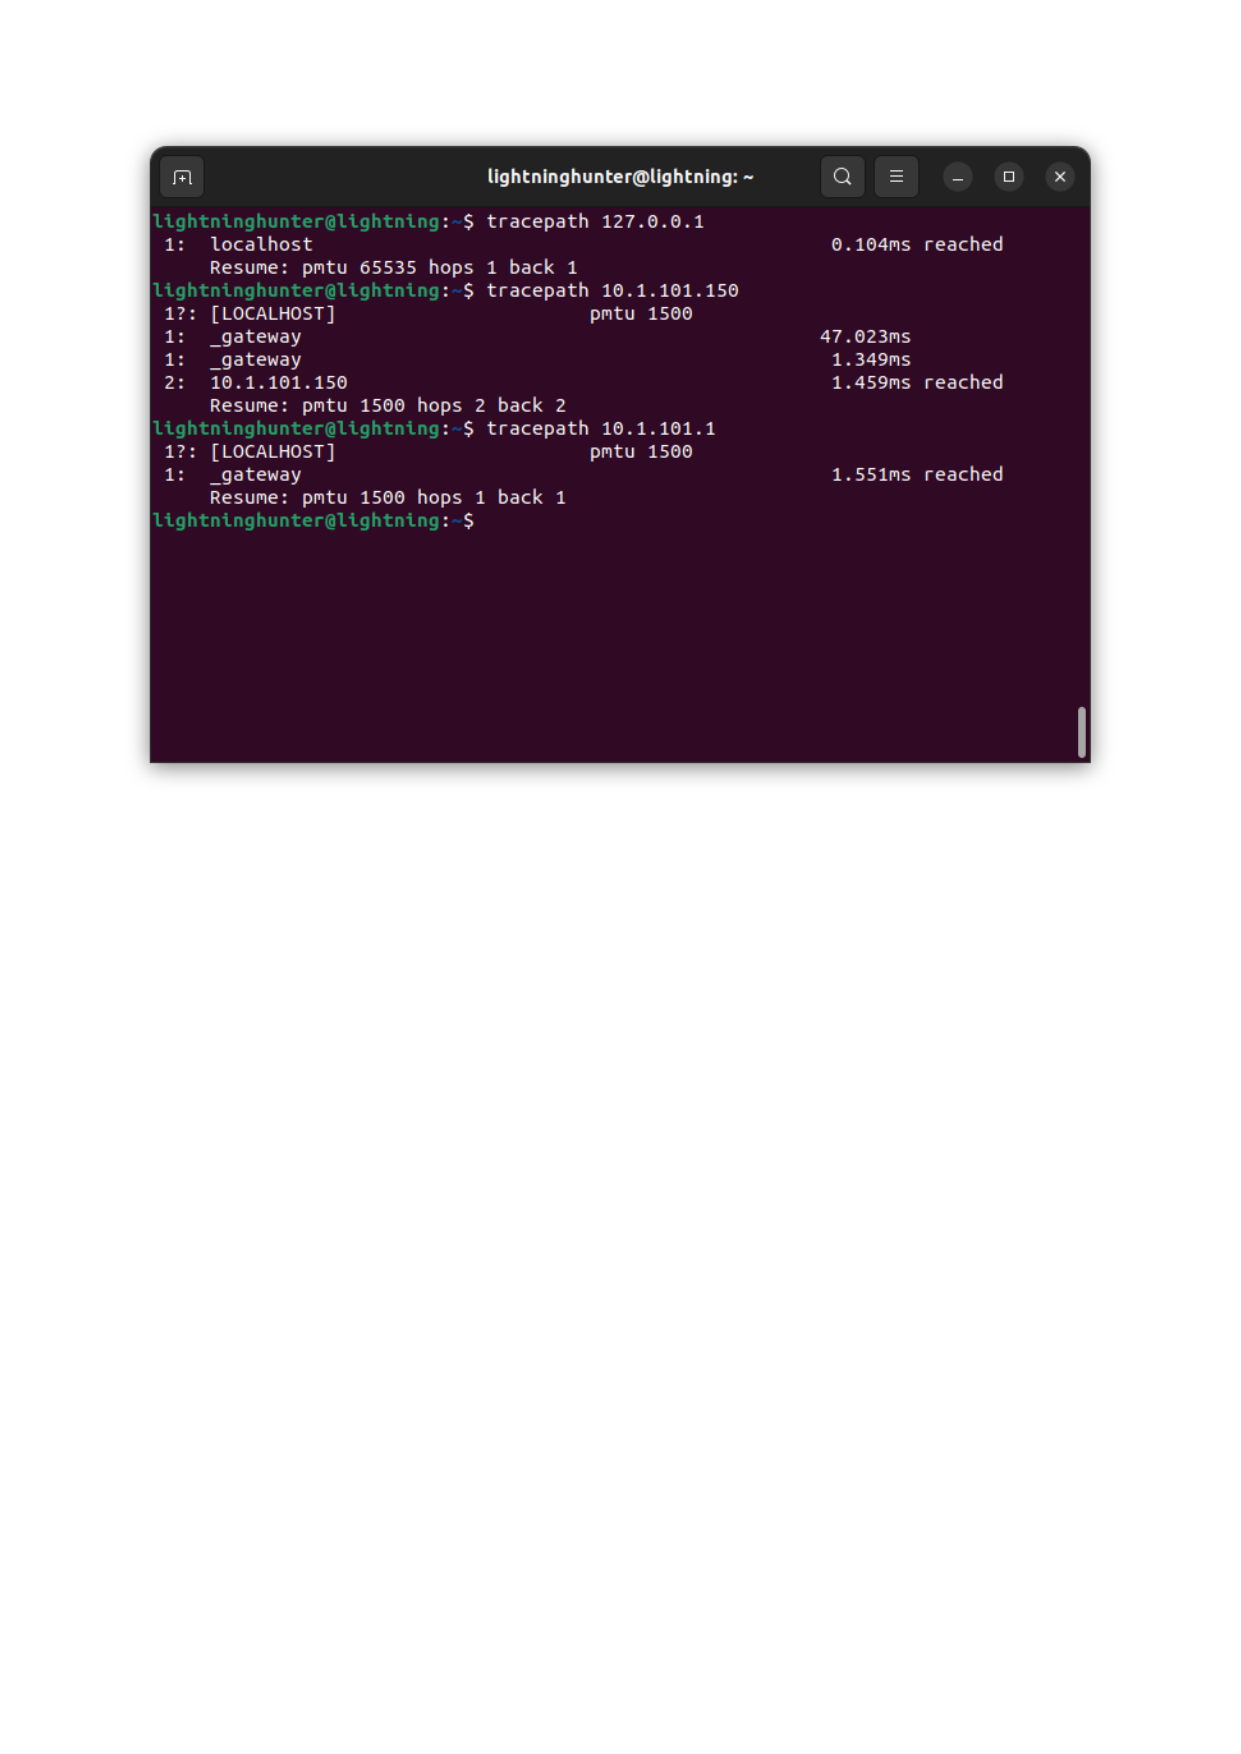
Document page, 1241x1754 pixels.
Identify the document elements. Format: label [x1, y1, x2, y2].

picture [118, 118, 1123, 799]
